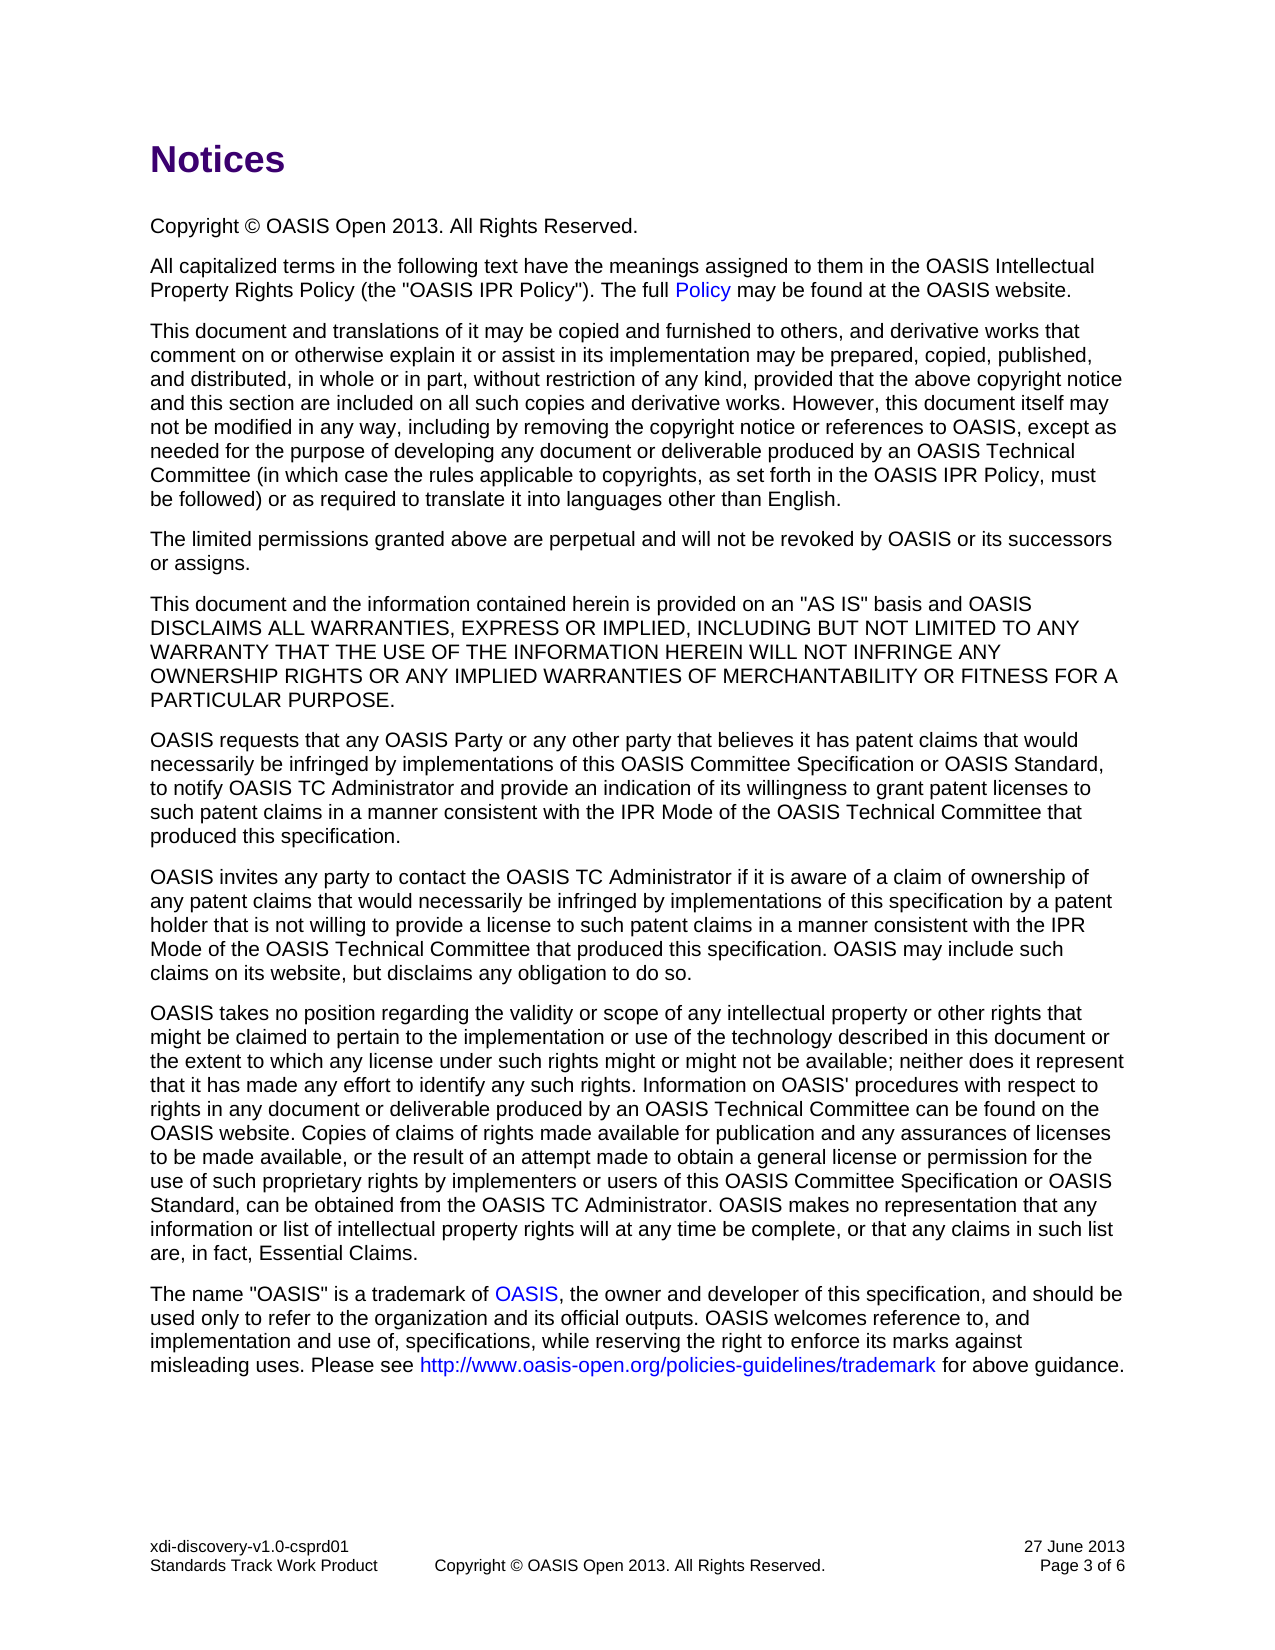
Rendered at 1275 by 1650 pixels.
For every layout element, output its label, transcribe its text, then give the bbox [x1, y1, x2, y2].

text Copyright © OASIS Open 2013. All Rights Reserved. [150, 214, 1125, 238]
text All capitalized terms in the following text have the meanings assigned to them in the OASIS Intellectual Property Rights Policy (the "OASIS IPR Policy"). The full Policy may be found at the OASIS website. [150, 254, 1125, 302]
text The name "OASIS" is a trademark of OASIS, the owner and developer of this specification, and should be used only to refer to the organization and its official outputs. OASIS welcomes reference to, and implementation and use of, specifications, while reserving the right to enforce its marks against misleading uses. Please see http://www.oasis-open.org/policies-guidelines/trademark for above guidance. [150, 1281, 1125, 1377]
text Notices [150, 137, 1125, 180]
text OASIS invites any party to contact the OASIS TC Administrator if it is aware of a claim of ownership of any patent claims that would necessarily be infringed by implementations of this specification by a patent holder that is not willing to provide a license to such patent claims in a manner consistent with the IPR Mode of the OASIS Technical Committee that produced this specification. OASIS may include such claims on its website, but disclaims any obligation to do so. [150, 865, 1125, 984]
text This document and translations of it may be copied and furnished to others, and derivative works that comment on or otherwise explain it or assist in its implementation may be prepared, copied, published, and distributed, in whole or in part, without restriction of any kind, provided that the above copyright notice and this section are included on all such copies and derivative works. However, this document itself may not be modified in any way, including by removing the copyright notice or references to OASIS, except as needed for the purpose of developing any document or deliverable produced by an OASIS Technical Committee (in which case the rules applicable to copyrights, as set forth in the OASIS IPR Policy, must be followed) or as required to translate it into languages other than English. [150, 319, 1125, 511]
text OASIS takes no position regarding the validity or scope of any intellectual property or other rights that might be claimed to pertain to the implementation or use of the technology described in this document or the extent to which any license under such rights might or might not be available; neither does it represent that it has made any effort to identify any such rights. Information on OASIS' procedures with respect to rights in any document or deliverable produced by an OASIS Technical Committee can be found on the OASIS website. Copies of claims of rights made available for publication and any assurances of licenses to be made available, or the result of an attempt made to obtain a general license or permission for the use of such proprietary rights by implementers or users of this OASIS Committee Specification or OASIS Standard, can be obtained from the OASIS TC Administrator. OASIS makes no representation that any information or list of intellectual property rights will at any time be complete, or that any claims in such list are, in fact, Essential Claims. [150, 1001, 1125, 1265]
text OASIS requests that any OASIS Party or any other party that believes it has patent claims that would necessarily be infringed by implementations of this OASIS Committee Specification or OASIS Standard, to notify OASIS TC Administrator and provide an indication of its willingness to grant patent licenses to such patent claims in a manner consistent with the IPR Mode of the OASIS Technical Committee that produced this specification. [150, 728, 1125, 848]
text This document and the information contained herein is provided on an "AS IS" basis and OASIS DISCLAIMS ALL WARRANTIES, EXPRESS OR IMPLIED, INCLUDING BUT NOT LIMITED TO ANY WARRANTY THAT THE USE OF THE INFORMATION HEREIN WILL NOT INFRINGE ANY OWNERSHIP RIGHTS OR ANY IMPLIED WARRANTIES OF MERCHANTABILITY OR FITNESS FOR A PARTICULAR PURPOSE. [150, 592, 1125, 712]
text The limited permissions granted above are perpetual and will not be revoked by OASIS or its successors or assigns. [150, 527, 1125, 575]
